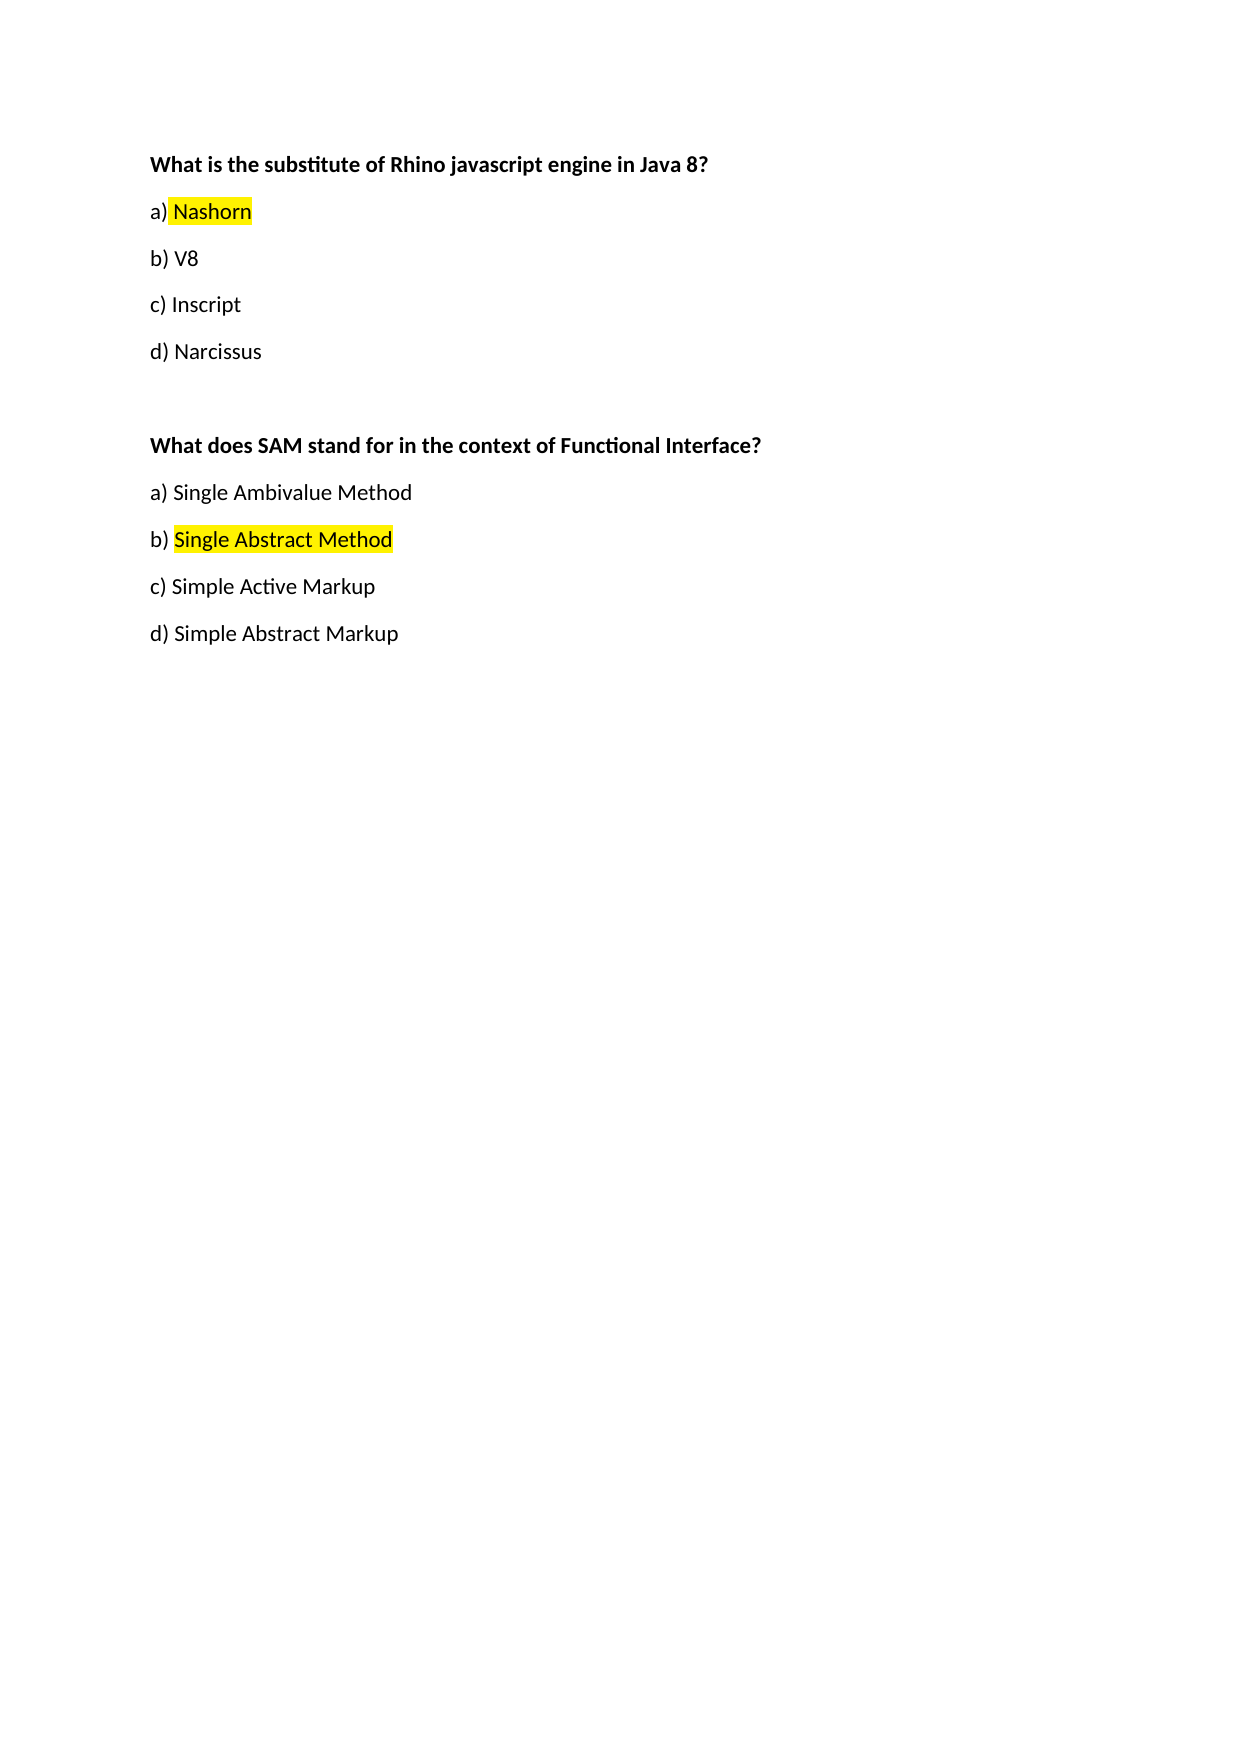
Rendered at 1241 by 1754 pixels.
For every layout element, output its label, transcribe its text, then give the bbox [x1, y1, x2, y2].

text d) Narcissus [150, 337, 1090, 366]
text What is the substitute of Rhino javascript engine in Java 8? [150, 150, 1090, 178]
text c) Simple Active Markup [150, 572, 1090, 600]
text c) Inscript [150, 291, 1090, 319]
text a) Nashorn [150, 197, 1090, 225]
text a) Single Ambivalue Method [150, 478, 1090, 506]
text d) Simple Abstract Markup [150, 619, 1090, 647]
text b) V8 [150, 244, 1090, 272]
text What does SAM stand for in the context of Functional Interface? [150, 431, 1090, 459]
text b) Single Abstract Method [150, 525, 1090, 553]
